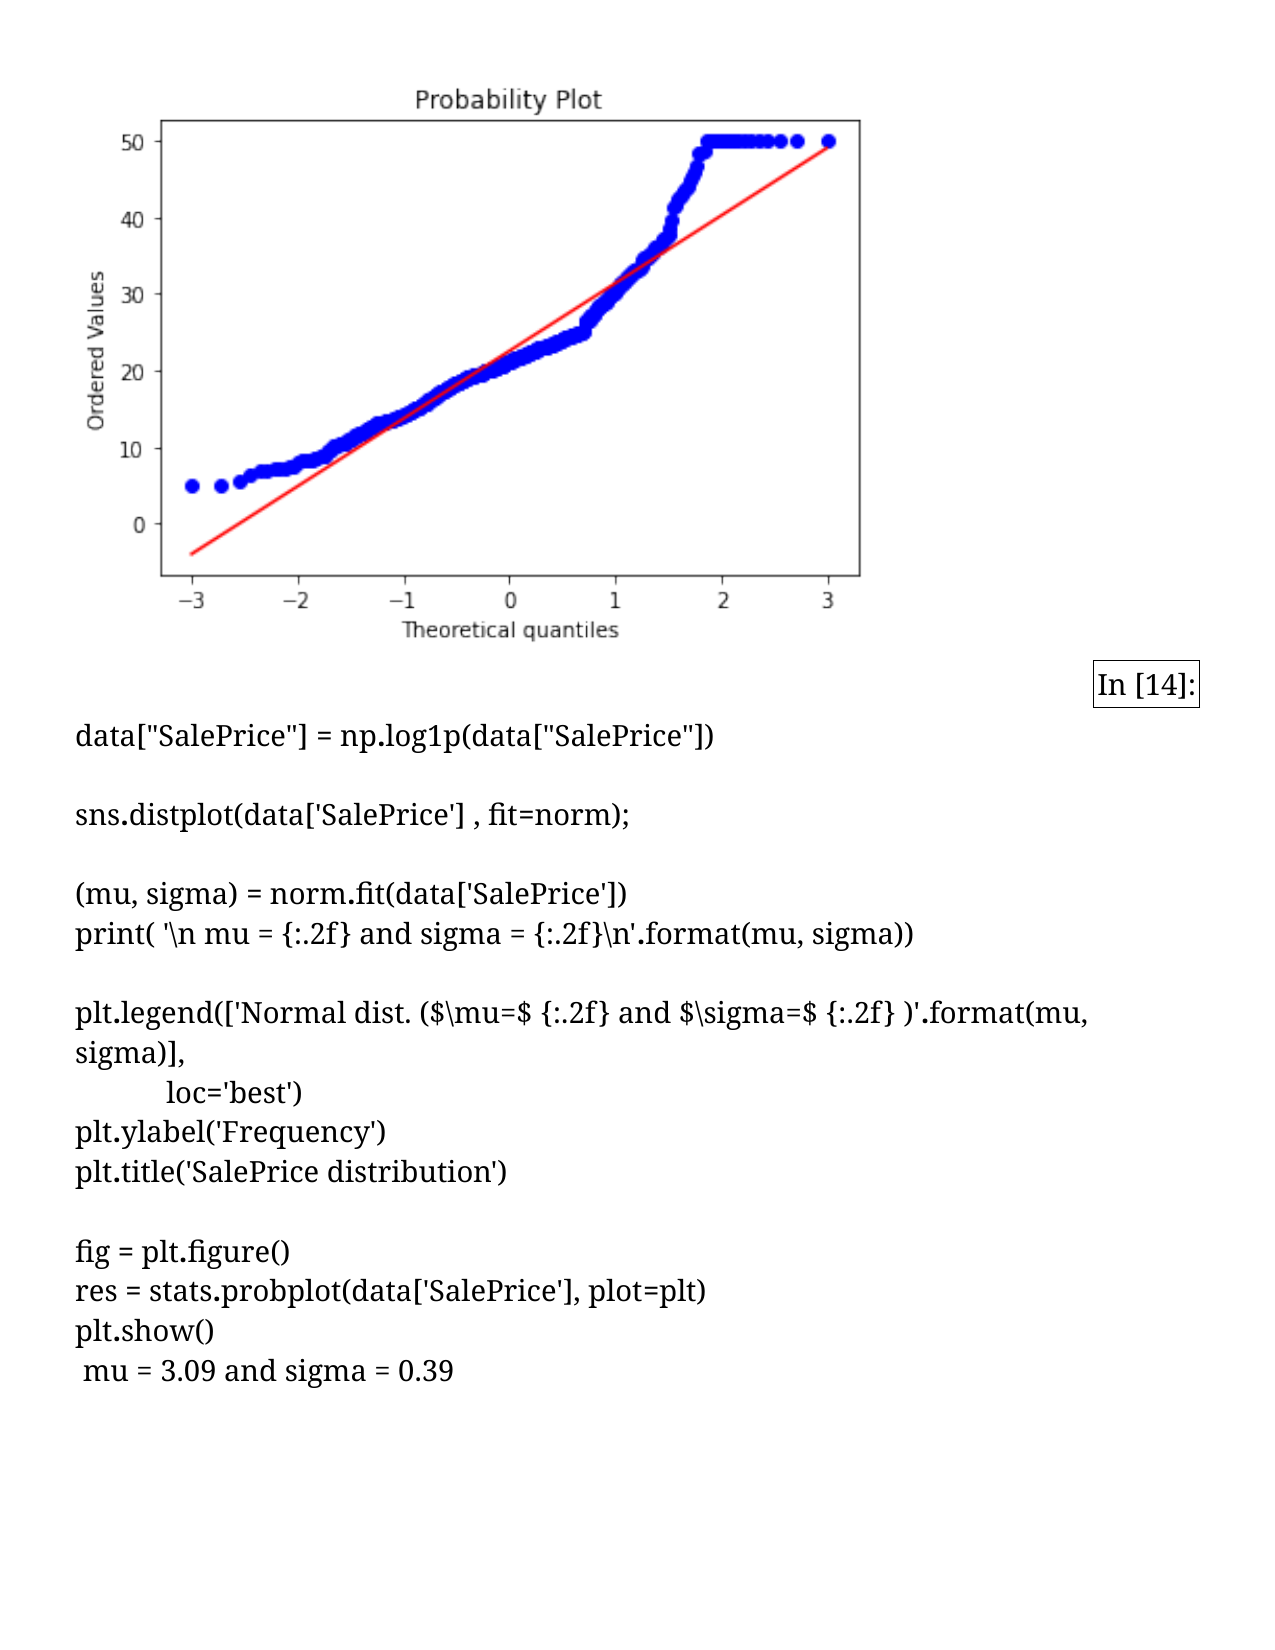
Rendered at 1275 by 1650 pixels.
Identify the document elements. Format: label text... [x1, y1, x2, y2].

text mu = 3.09 and sigma = 0.39 [75, 1350, 1200, 1389]
text res = stats.probplot(data['SalePrice'], plot=plt) [75, 1271, 1200, 1310]
text plt.ylabel('Frequency') [75, 1112, 1200, 1151]
text plt.title('SalePrice distribution') [75, 1151, 1200, 1191]
text data["SalePrice"] = np.log1p(data["SalePrice"]) [75, 715, 1200, 754]
text plt.show() [75, 1310, 1200, 1350]
text sns.distplot(data['SalePrice'] , fit=norm); [75, 794, 1200, 834]
text fig = plt.figure() [75, 1231, 1200, 1271]
text [75, 660, 1093, 708]
text (mu, sigma) = norm.fit(data['SalePrice']) [75, 874, 1200, 913]
text plt.legend(['Normal dist. ($\mu=$ {:.2f} and $\sigma=$ {:.2f} )'.format(mu, sigma)], [75, 993, 1200, 1072]
text loc='best') [75, 1072, 1200, 1112]
text In [14]: [1094, 661, 1199, 707]
text print( '\n mu = {:.2f} and sigma = {:.2f}\n'.format(mu, sigma)) [75, 913, 1200, 953]
picture [75, 75, 872, 655]
